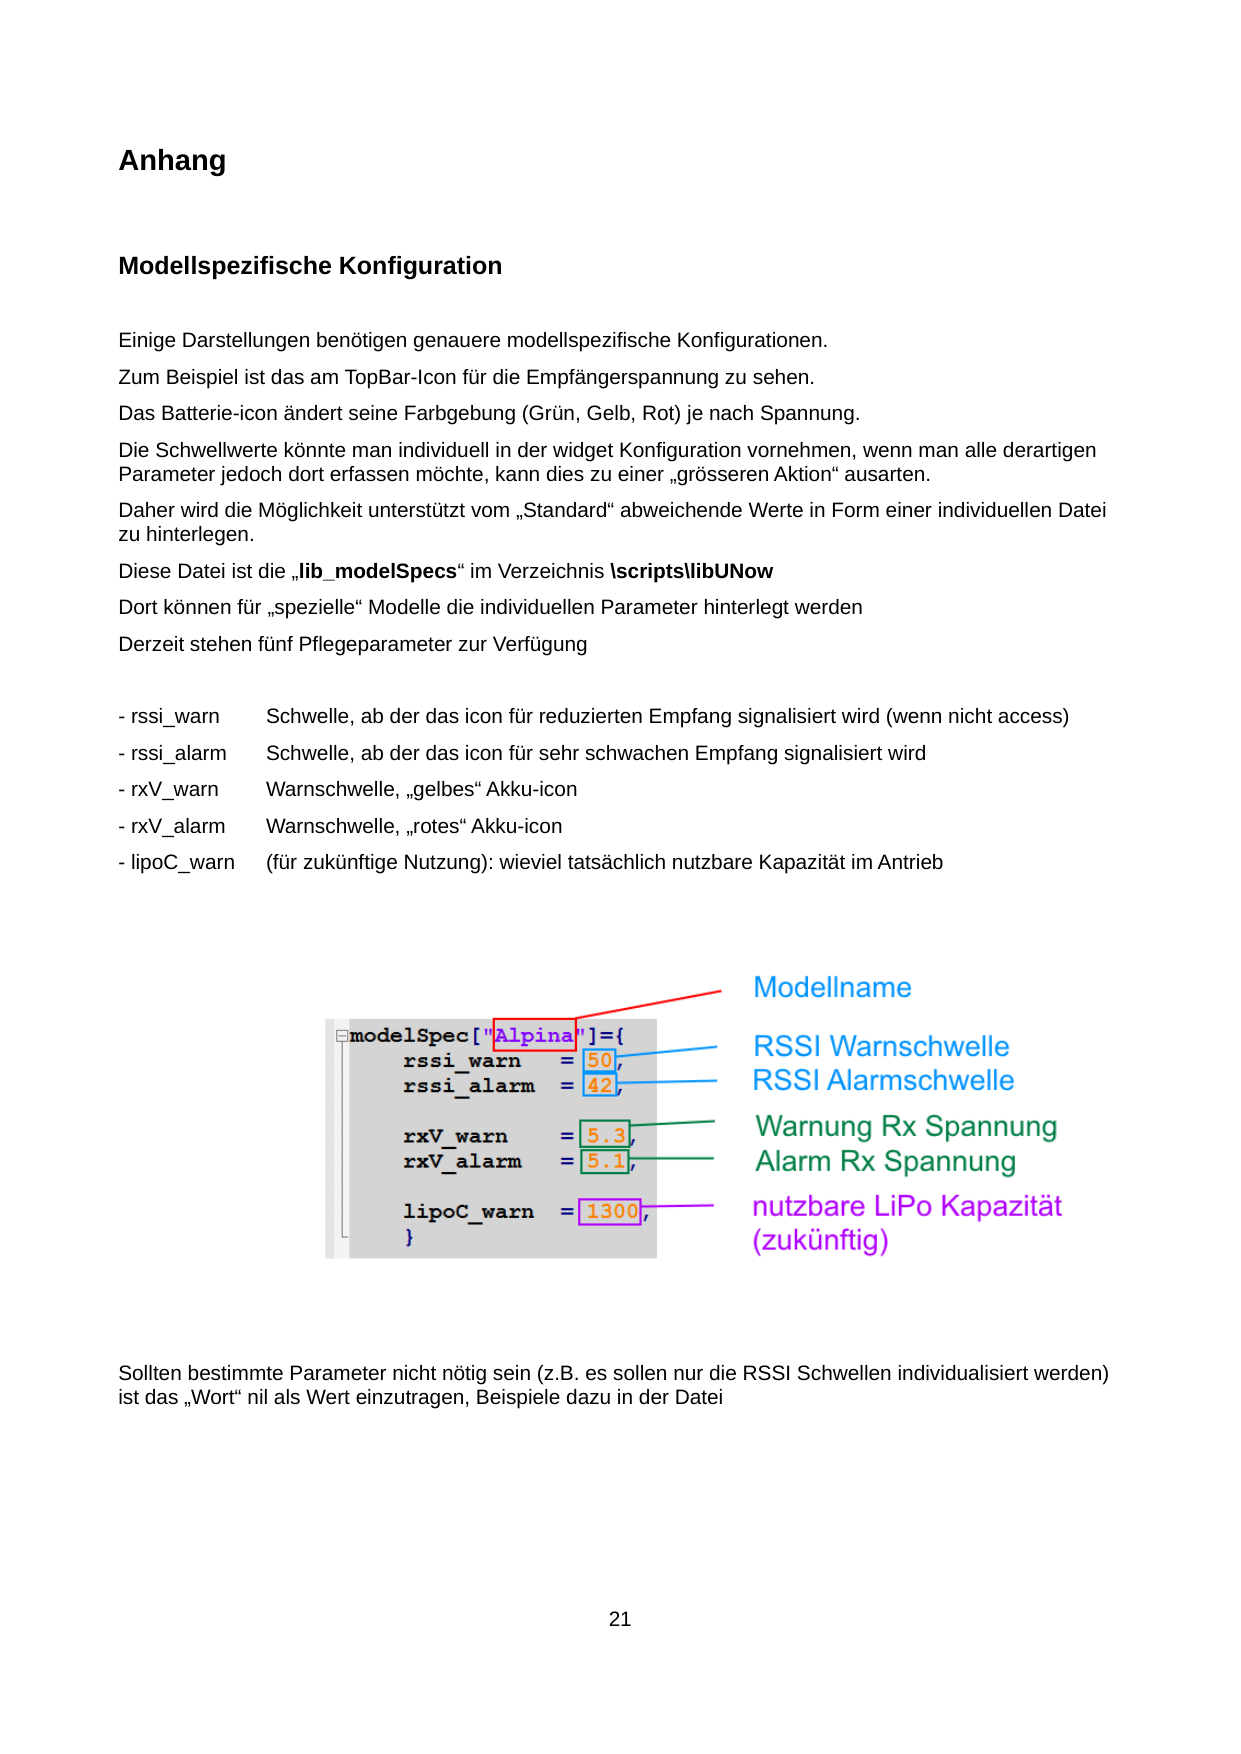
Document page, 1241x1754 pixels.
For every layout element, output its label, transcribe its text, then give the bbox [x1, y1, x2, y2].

text - rxV_warn Warnschwelle, „gelbes“ Akku-icon [118, 777, 1122, 801]
text Sollten bestimmte Parameter nicht nötig sein (z.B. es sollen nur die RSSI Schwellen individualisiert werden) ist das „Wort“ nil als Wert einzutragen, Beispiele dazu in der Datei [118, 1361, 1122, 1409]
text Dort können für „spezielle“ Modelle die individuellen Parameter hinterlegt werden [118, 595, 1122, 619]
text - lipoC_warn (für zukünftige Nutzung): wieviel tatsächlich nutzbare Kapazität im Antrieb [118, 850, 1122, 874]
text Die Schwellwerte könnte man individuell in der widget Konfiguration vornehmen, wenn man alle derartigen Parameter jedoch dort erfassen möchte, kann dies zu einer „grösseren Aktion“ ausarten. [118, 438, 1122, 486]
text Das Batterie-icon ändert seine Farbgebung (Grün, Gelb, Rot) je nach Spannung. [118, 401, 1122, 425]
picture [322, 938, 1085, 1288]
text Daher wird die Möglichkeit unterstützt vom „Standard“ abweichende Werte in Form einer individuellen Datei zu hinterlegen. [118, 498, 1122, 546]
text - rssi_warn Schwelle, ab der das icon für reduzierten Empfang signalisiert wird (wenn nicht access) [118, 704, 1122, 728]
text - rssi_alarm Schwelle, ab der das icon für sehr schwachen Empfang signalisiert wird [118, 741, 1122, 765]
text Derzeit stehen fünf Pflegeparameter zur Verfügung [118, 631, 1122, 655]
subtitle Modellspezifische Konfiguration [118, 251, 1122, 279]
text - rxV_alarm Warnschwelle, „rotes“ Akku-icon [118, 814, 1122, 838]
text Diese Datei ist die „lib_modelSpecs“ im Verzeichnis \scripts\libUNow [118, 558, 1122, 582]
text Einige Darstellungen benötigen genauere modellspezifische Konfigurationen. [118, 328, 1122, 352]
subtitle Anhang [118, 143, 1122, 177]
text Zum Beispiel ist das am TopBar-Icon für die Empfängerspannung zu sehen. [118, 365, 1122, 389]
